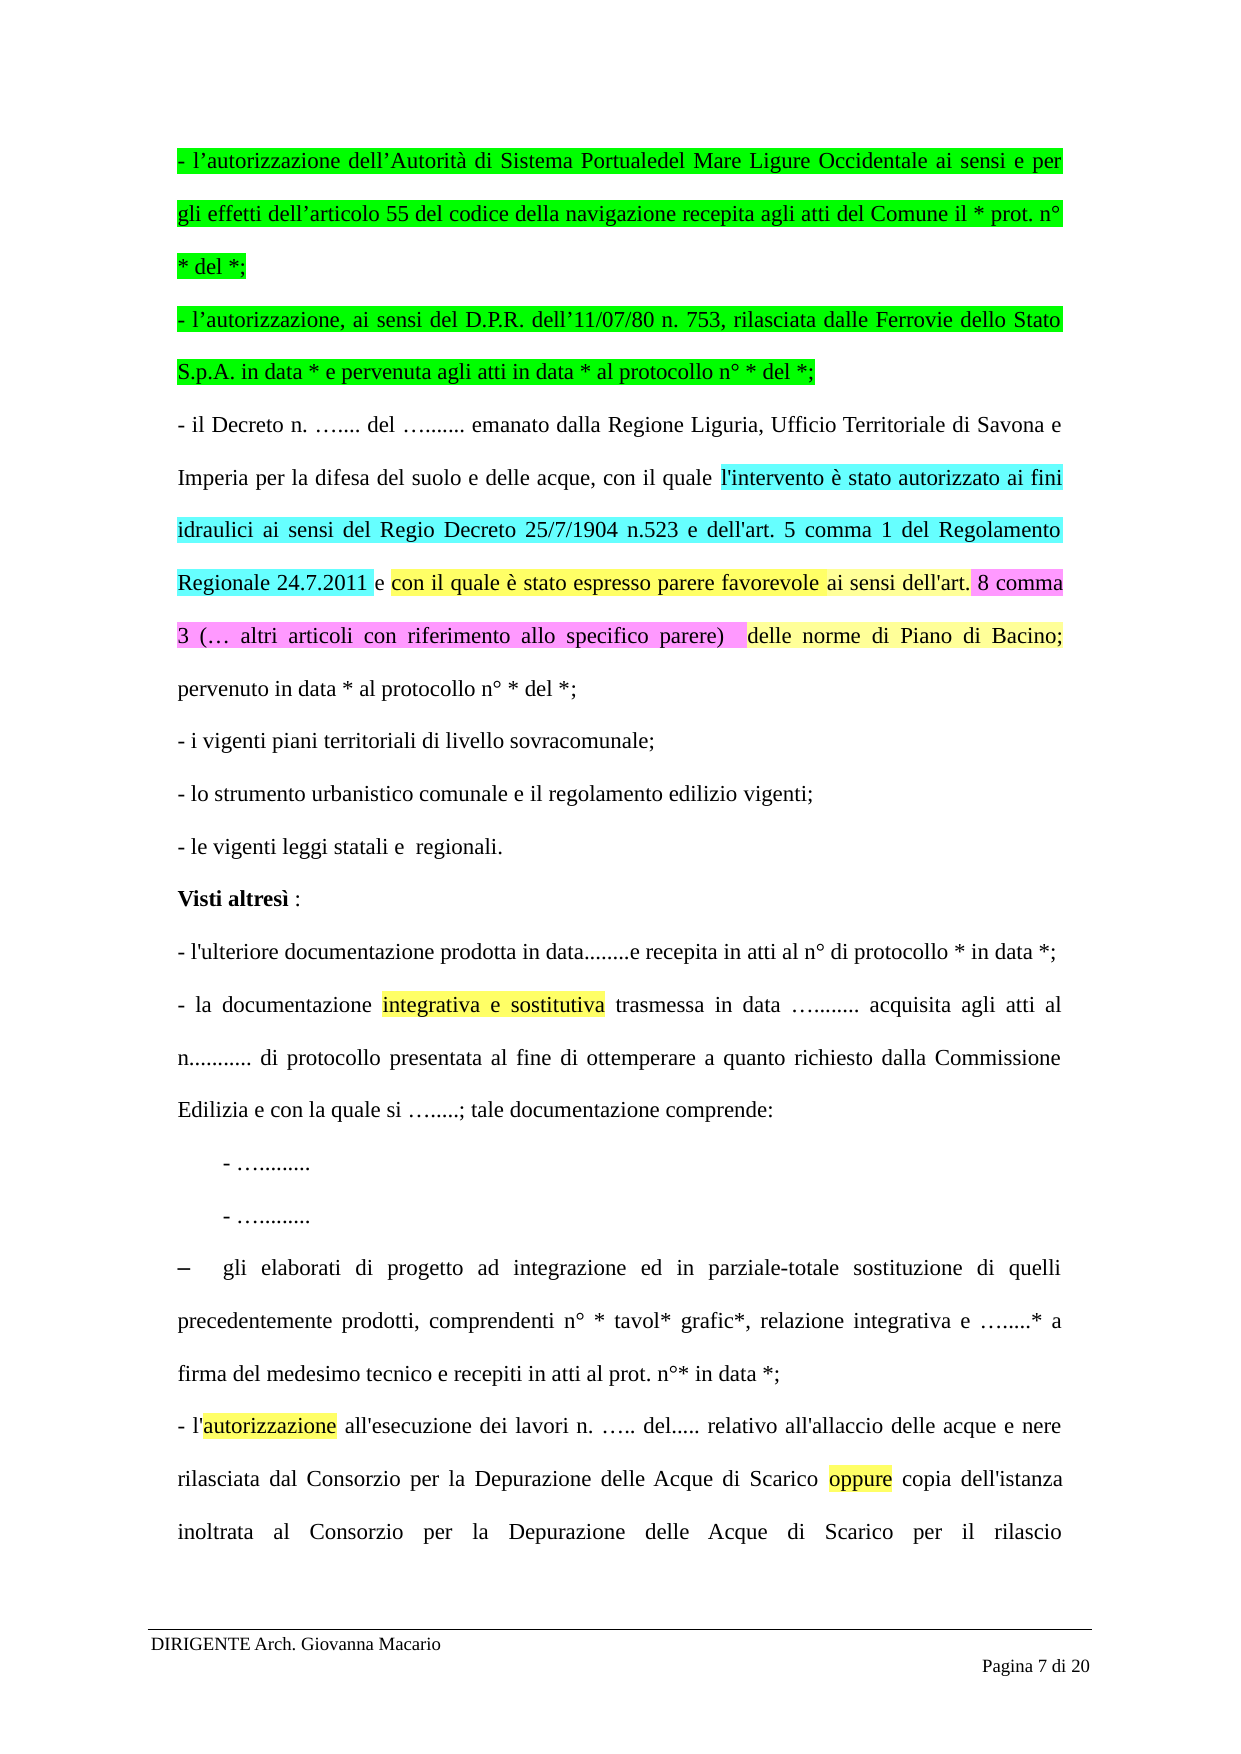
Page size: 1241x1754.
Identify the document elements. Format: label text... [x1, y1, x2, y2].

list - …......... [185, 1202, 1092, 1228]
list - …......... [185, 1149, 1092, 1175]
list - l'ulteriore documentazione prodotta in data........e recepita in atti al n° di protocollo * in data *; [177, 938, 1063, 964]
text - i vigenti piani territoriali di livello sovracomunale; [177, 727, 1063, 754]
list - l'autorizzazione all'esecuzione dei lavori n. ….. del..... relativo all'allaccio delle acque e nere rilasciata dal Consorzio per la Depurazione delle Acque di Scarico oppure copia dell'istanza inoltrata al Consorzio per la Depurazione delle Acque di Scarico per il rilascio [177, 1413, 1063, 1544]
text - lo strumento urbanistico comunale e il regolamento edilizio vigenti; [177, 780, 1063, 806]
list gli elaborati di progetto ad integrazione ed in parziale-totale sostituzione di quelli precedentemente prodotti, comprendenti n° * tavol* grafic*, relazione integrativa e ….....* a firma del medesimo tecnico e recepiti in atti al prot. n°* in data *; [177, 1254, 1063, 1386]
list - il Decreto n. ….... del …....... emanato dalla Regione Liguria, Ufficio Territoriale di Savona e Imperia per la difesa del suolo e delle acque, con il quale l'intervento è stato autorizzato ai fini idraulici ai sensi del Regio Decreto 25/7/1904 n.523 e dell'art. 5 comma 1 del Regolamento Regionale 24.7.2011 e con il quale è stato espresso parere favorevole ai sensi dell'art. 8 comma 3 (… altri articoli con riferimento allo specifico parere) delle norme di Piano di Bacino; pervenuto in data * al protocollo n° * del *; [177, 411, 1063, 701]
text - l’autorizzazione dell’Autorità di Sistema Portualedel Mare Ligure Occidentale ai sensi e per gli effetti dell’articolo 55 del codice della navigazione recepita agli atti del Comune il * prot. n° * del *; [177, 148, 1063, 279]
list - l’autorizzazione, ai sensi del D.P.R. dell’11/07/80 n. 753, rilasciata dalle Ferrovie dello Stato S.p.A. in data * e pervenuta agli atti in data * al protocollo n° * del *; [177, 306, 1063, 385]
text - le vigenti leggi statali e regionali. [177, 833, 1063, 859]
list - la documentazione integrativa e sostitutiva trasmessa in data …........ acquisita agli atti al n........... di protocollo presentata al fine di ottemperare a quanto richiesto dalla Commissione Edilizia e con la quale si ….....; tale documentazione comprende: [177, 991, 1063, 1123]
text Visti altresì : [177, 886, 1063, 912]
